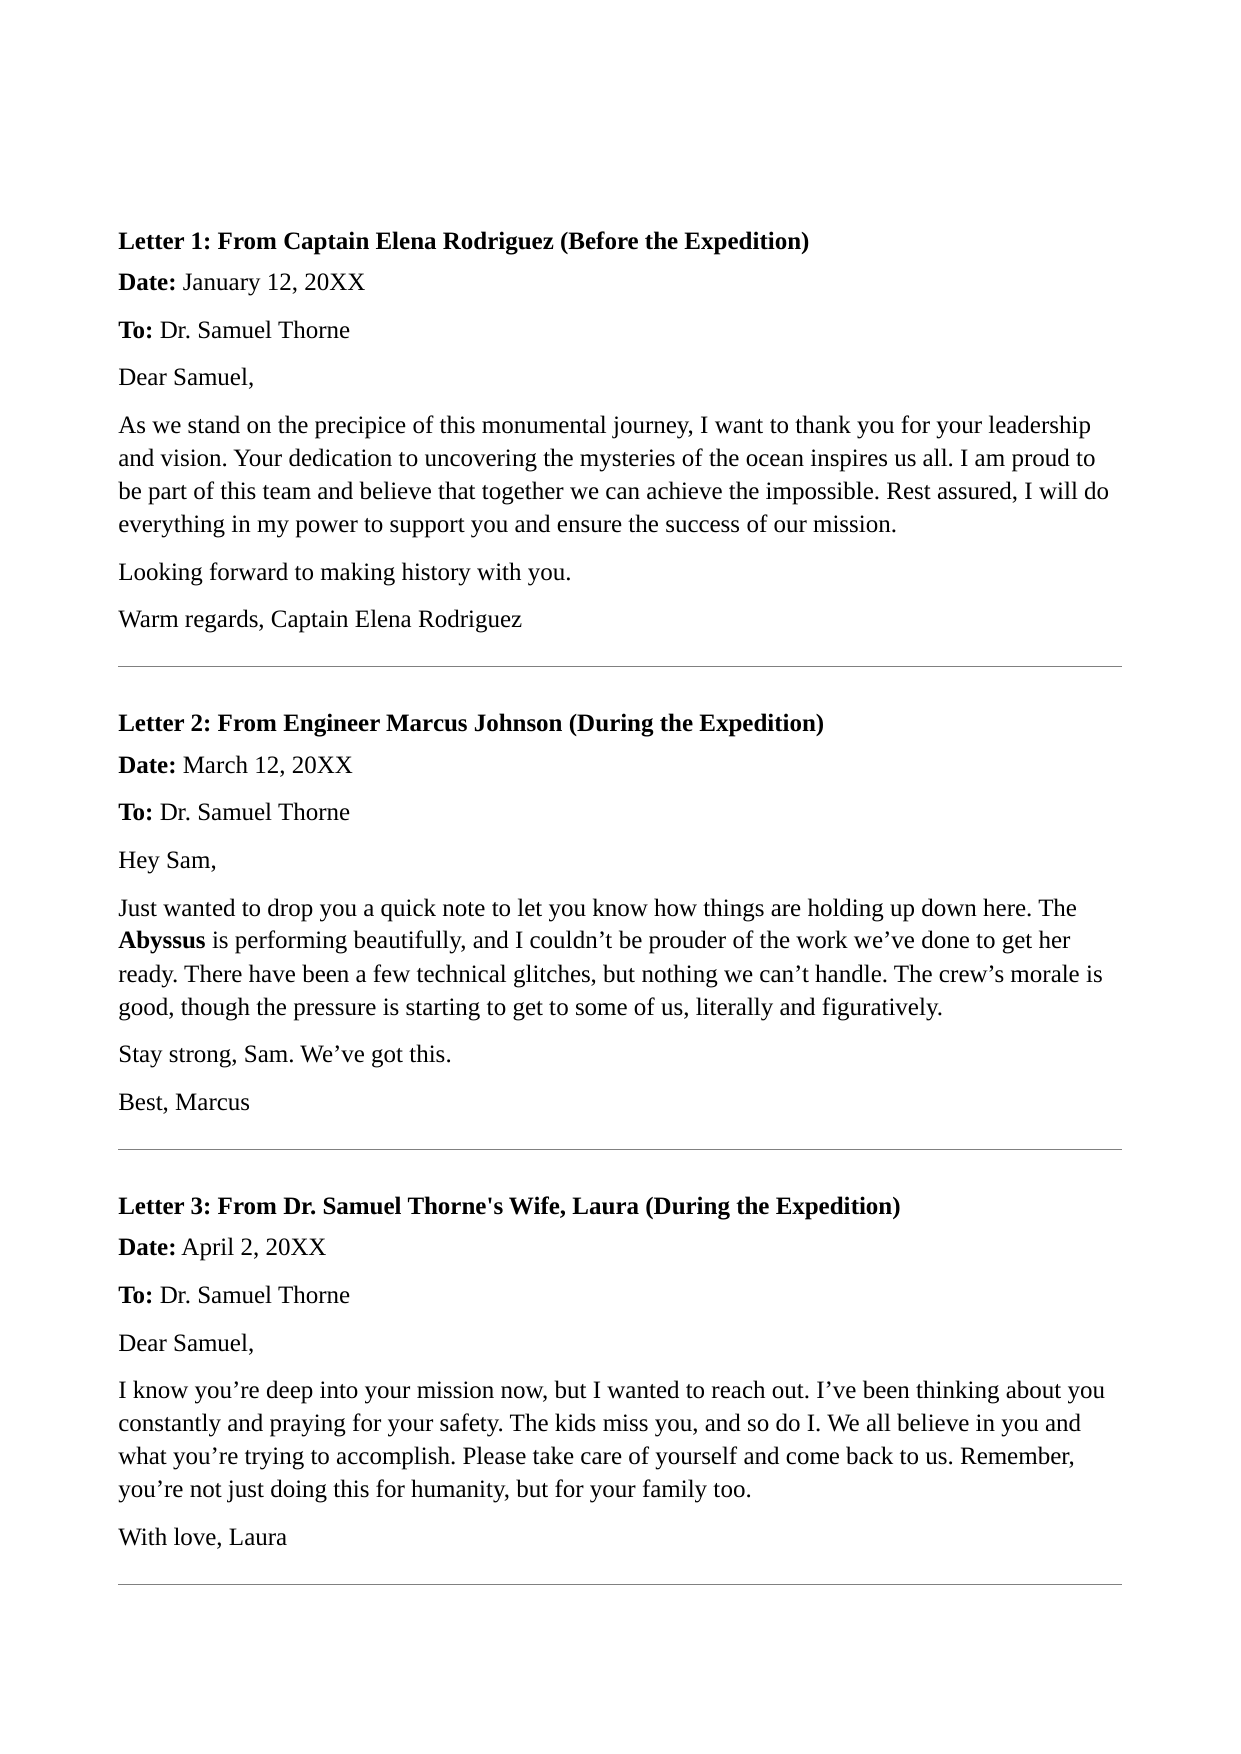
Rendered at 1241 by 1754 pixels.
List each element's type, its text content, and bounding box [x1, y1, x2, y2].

text Date: January 12, 20XX [118, 267, 1122, 296]
text Date: March 12, 20XX [118, 750, 1122, 778]
text Just wanted to drop you a quick note to let you know how things are holding up down here. The Abyssus is performing beautifully, and I couldn’t be prouder of the work we’ve done to get her ready. There have been a few technical glitches, but nothing we can’t handle. The crew’s morale is good, though the pressure is starting to get to some of us, literally and figuratively. [118, 893, 1122, 1020]
text Dear Samuel, [118, 362, 1122, 391]
subtitle Letter 3: From Dr. Samuel Thorne's Wife, Laura (During the Expedition) [118, 1191, 1122, 1220]
text To: Dr. Samuel Thorne [118, 315, 1122, 343]
text To: Dr. Samuel Thorne [118, 797, 1122, 826]
text To: Dr. Samuel Thorne [118, 1280, 1122, 1309]
text Looking forward to making history with you. [118, 557, 1122, 585]
text Date: April 2, 20XX [118, 1232, 1122, 1261]
text I know you’re deep into your mission now, but I wanted to reach out. I’ve been thinking about you constantly and praying for your safety. The kids miss you, and so do I. We all believe in you and what you’re trying to accomplish. Please take care of yourself and come back to us. Remember, you’re not just doing this for humanity, but for your family too. [118, 1375, 1122, 1503]
text With love, Laura [118, 1522, 1122, 1551]
subtitle Letter 1: From Captain Elena Rodriguez (Before the Expedition) [118, 226, 1122, 254]
text Hey Sam, [118, 845, 1122, 874]
text Best, Marcus [118, 1087, 1122, 1116]
text Stay strong, Sam. We’ve got this. [118, 1039, 1122, 1068]
subtitle Letter 2: From Engineer Marcus Johnson (During the Expedition) [118, 708, 1122, 737]
text Warm regards, Captain Elena Rodriguez [118, 604, 1122, 633]
text Dear Samuel, [118, 1328, 1122, 1356]
text As we stand on the precipice of this monumental journey, I want to thank you for your leadership and vision. Your dedication to uncovering the mysteries of the ocean inspires us all. I am proud to be part of this team and believe that together we can achieve the impossible. Rest assured, I will do everything in my power to support you and ensure the success of our mission. [118, 410, 1122, 538]
